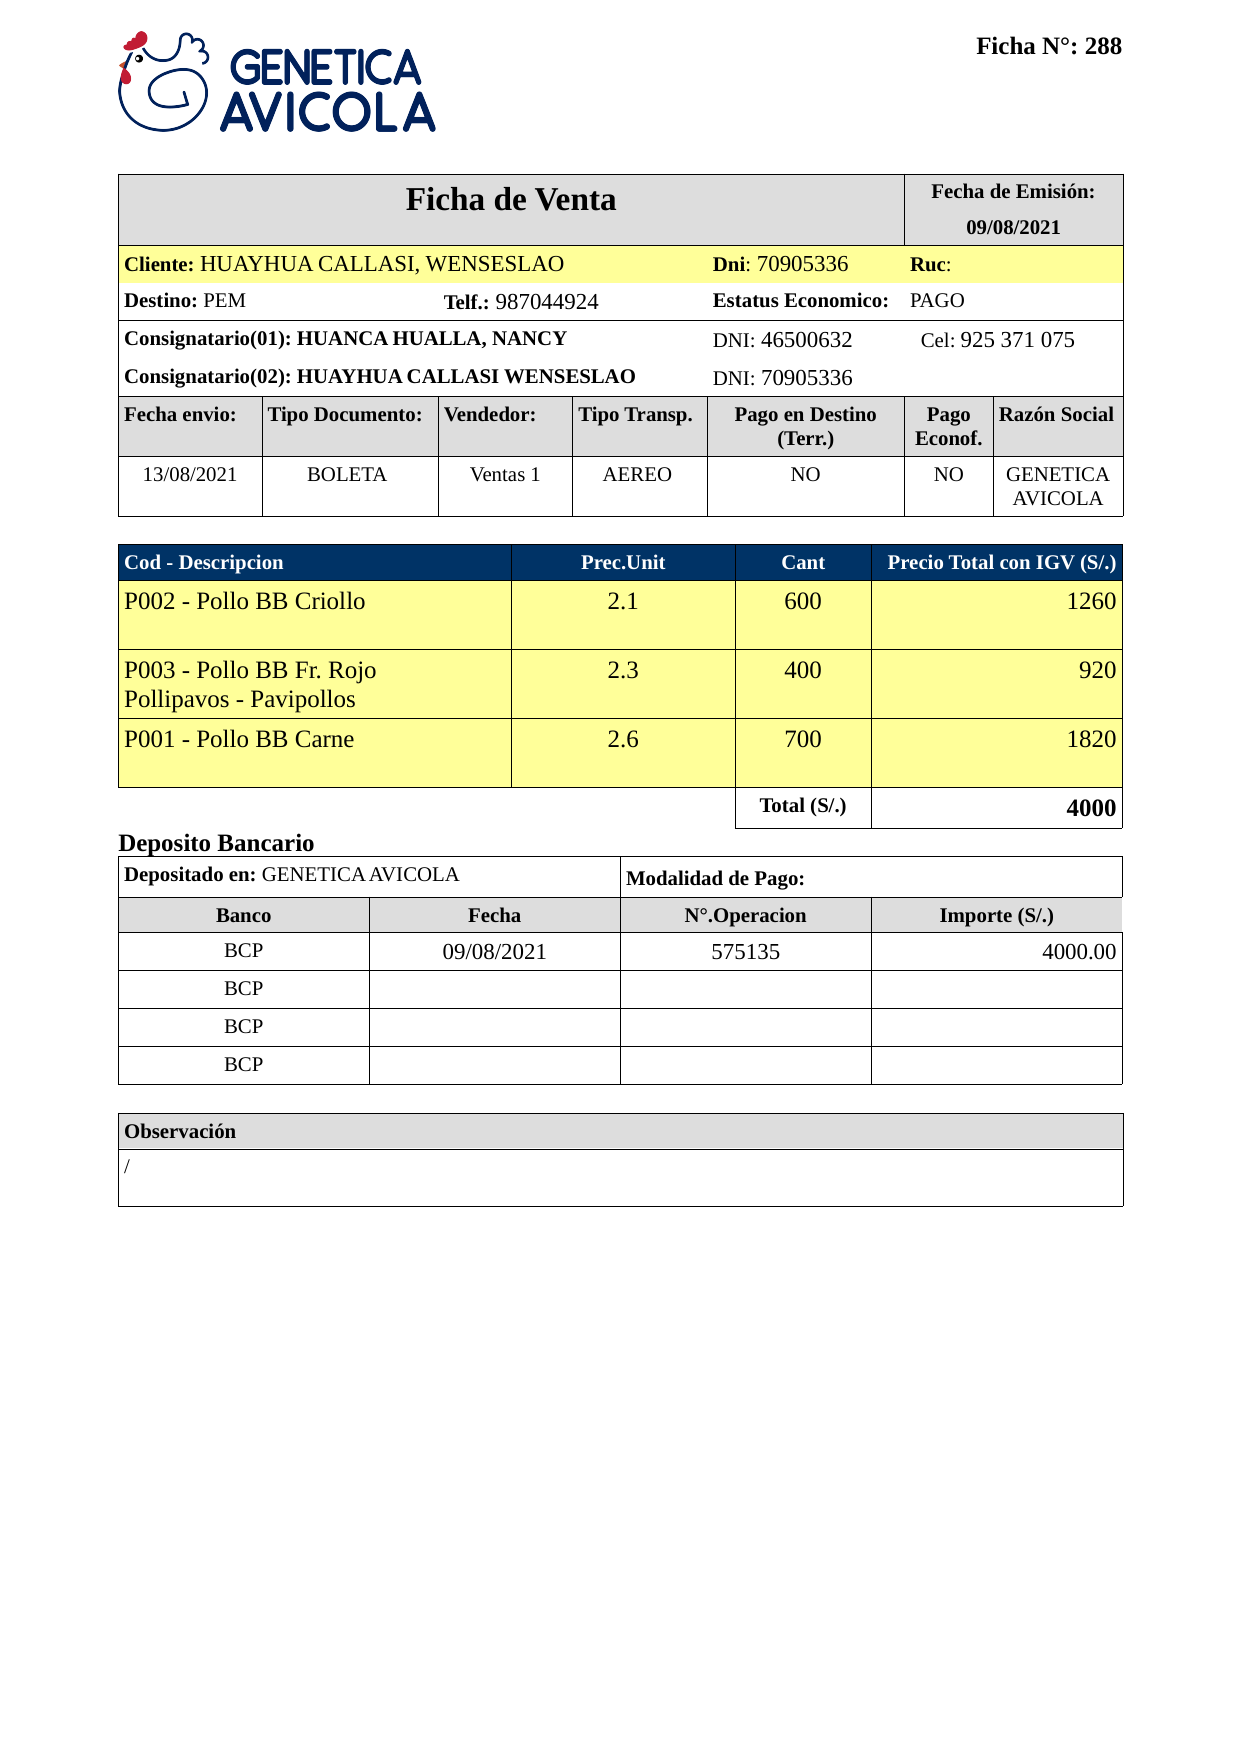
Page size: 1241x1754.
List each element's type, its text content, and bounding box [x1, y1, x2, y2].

table_cell Consignatario(01): HUANCA HUALLA, NANCY [119, 321, 707, 358]
table_cell GENETICA AVICOLA [994, 457, 1123, 516]
table_cell 4000 [872, 788, 1122, 827]
table_cell [621, 971, 871, 1008]
table_cell 1260 [872, 581, 1122, 649]
table_cell Dni: 70905336 [707, 246, 904, 283]
table_cell Consignatario(02): HUAYHUA CALLASI WENSESLAO [119, 358, 707, 396]
table_cell BCP [119, 1047, 369, 1084]
table_cell [370, 1047, 620, 1084]
table_cell 1820 [872, 719, 1122, 787]
table_cell 600 [736, 581, 871, 649]
table_cell DNI: 70905336 [707, 358, 1123, 396]
table_cell Vendedor: [439, 397, 572, 456]
table_cell Ventas 1 [439, 457, 572, 516]
table_cell P002 - Pollo BB Criollo [119, 581, 511, 649]
table_cell NO [905, 457, 993, 516]
table_cell 2.3 [512, 650, 735, 718]
table_header Depositado en: GENETICA AVICOLA [119, 857, 620, 897]
table_cell Cel: 925 371 075 [915, 321, 1123, 358]
table_cell Fecha [370, 898, 620, 932]
table_cell BOLETA [263, 457, 438, 516]
table_cell [118, 788, 511, 827]
table_cell [370, 971, 620, 1008]
table_cell 920 [872, 650, 1122, 718]
table_cell [370, 1009, 620, 1046]
table_cell [872, 1047, 1122, 1084]
table_cell BCP [119, 1009, 369, 1046]
table_cell Banco [119, 898, 369, 932]
table_cell 400 [736, 650, 871, 718]
table_header Fecha de Emisión: [905, 175, 1123, 209]
table_header Precio Total con IGV (S/.) [872, 545, 1122, 580]
table_header Ficha de Venta [119, 175, 904, 245]
table_cell [511, 788, 735, 827]
table_cell NO [708, 457, 904, 516]
table_cell DNI: 46500632 [707, 321, 915, 358]
table_cell Pago en Destino (Terr.) [708, 397, 904, 456]
table_cell 4000.00 [872, 933, 1122, 970]
table_cell P001 - Pollo BB Carne [119, 719, 511, 787]
table_cell Ruc: [904, 246, 1123, 283]
table_cell 13/08/2021 [119, 457, 262, 516]
table_cell Tipo Documento: [263, 397, 438, 456]
table_cell Cliente: HUAYHUA CALLASI, WENSESLAO [119, 246, 707, 283]
table_header Cant [736, 545, 871, 580]
table_cell Estatus Economico: [707, 283, 904, 320]
table_cell P003 - Pollo BB Fr. Rojo Pollipavos - Pavipollos [119, 650, 511, 718]
table_cell [872, 971, 1122, 1008]
table_cell Total (S/.) [736, 788, 871, 827]
table_cell Pago Econof. [905, 397, 993, 456]
table_cell Destino: PEM [119, 283, 438, 320]
picture [118, 31, 436, 132]
table_cell 09/08/2021 [905, 209, 1123, 245]
table_cell 700 [736, 719, 871, 787]
table_cell BCP [119, 933, 369, 970]
table_cell Telf.: 987044924 [438, 283, 707, 320]
table_header Cod - Descripcion [119, 545, 511, 580]
table_cell 09/08/2021 [370, 933, 620, 970]
table_cell Fecha envio: [119, 397, 262, 456]
table_header Modalidad de Pago: [621, 857, 1122, 897]
table_cell 575135 [621, 933, 871, 970]
table_header Observación [119, 1114, 1123, 1148]
table_header Prec.Unit [512, 545, 735, 580]
table_cell [872, 1009, 1122, 1046]
table_cell 2.1 [512, 581, 735, 649]
table_cell AEREO [573, 457, 707, 516]
table_cell Tipo Transp. [573, 397, 707, 456]
table_cell / [119, 1150, 1123, 1206]
table_cell PAGO [904, 283, 1123, 320]
table_cell N°.Operacion [621, 898, 871, 932]
table_cell [621, 1009, 871, 1046]
table_cell Importe (S/.) [872, 898, 1122, 932]
table_cell Razón Social [994, 397, 1123, 456]
text Deposito Bancario [118, 828, 1122, 856]
table_cell [621, 1047, 871, 1084]
table_cell BCP [119, 971, 369, 1008]
table_cell 2.6 [512, 719, 735, 787]
